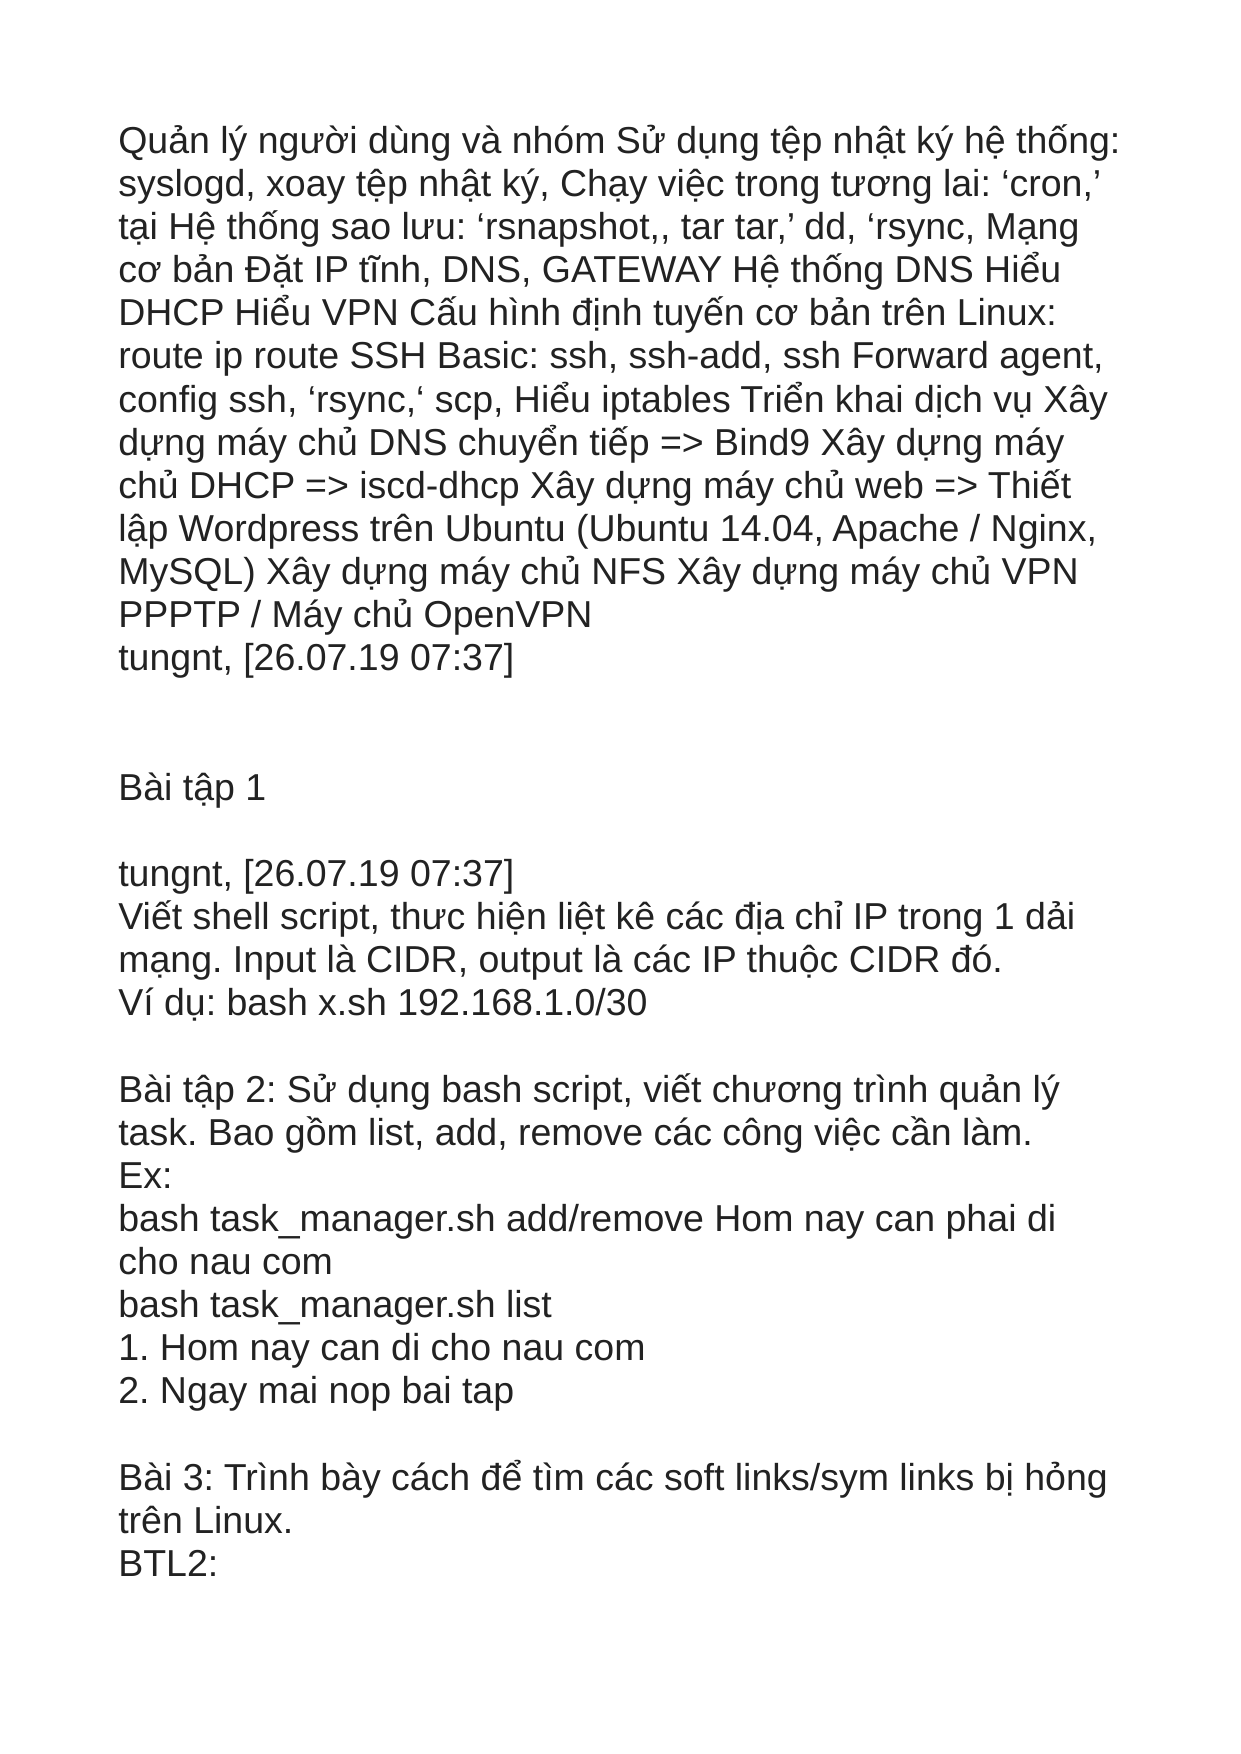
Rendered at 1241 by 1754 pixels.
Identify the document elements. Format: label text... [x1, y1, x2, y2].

text tungnt, [26.07.19 07:37] [118, 851, 1122, 894]
text tungnt, [26.07.19 07:37] [118, 636, 1122, 679]
text Bài tập 1 [118, 765, 1122, 808]
text bash task_manager.sh list [118, 1282, 1122, 1326]
text Quản lý người dùng và nhóm Sử dụng tệp nhật ký hệ thống: syslogd, xoay tệp nhật ký, Chạy việc trong tương lai: ‘cron,’ tại Hệ thống sao lưu: ‘rsnapshot,, tar tar,’ dd, ‘rsync, Mạng cơ bản Đặt IP tĩnh, DNS, GATEWAY Hệ thống DNS Hiểu DHCP Hiểu VPN Cấu hình định tuyến cơ bản trên Linux: route ip route SSH Basic: ssh, ssh-add, ssh Forward agent, config ssh, ‘rsync,‘ scp, Hiểu iptables Triển khai dịch vụ Xây dựng máy chủ DNS chuyển tiếp => Bind9 Xây dựng máy chủ DHCP => iscd-dhcp Xây dựng máy chủ web => Thiết lập Wordpress trên Ubuntu (Ubuntu 14.04, Apache / Nginx, MySQL) Xây dựng máy chủ NFS Xây dựng máy chủ VPN PPPTP / Máy chủ OpenVPN [118, 118, 1122, 636]
text Bài 3: Trình bày cách để tìm các soft links/sym links bị hỏng trên Linux. [118, 1455, 1122, 1541]
text bash task_manager.sh add/remove Hom nay can phai di cho nau com [118, 1196, 1122, 1282]
text Ví dụ: bash x.sh 192.168.1.0/30 [118, 981, 1122, 1024]
text Viết shell script, thưc hiện liệt kê các địa chỉ IP trong 1 dải mạng. Input là CIDR, output là các IP thuộc CIDR đó. [118, 894, 1122, 981]
text 2. Ngay mai nop bai tap [118, 1369, 1122, 1412]
text Ex: [118, 1153, 1122, 1196]
text 1. Hom nay can di cho nau com [118, 1326, 1122, 1369]
text BTL2: [118, 1541, 1122, 1584]
text Bài tập 2: Sử dụng bash script, viết chương trình quản lý task. Bao gồm list, add, remove các công việc cần làm. [118, 1067, 1122, 1153]
